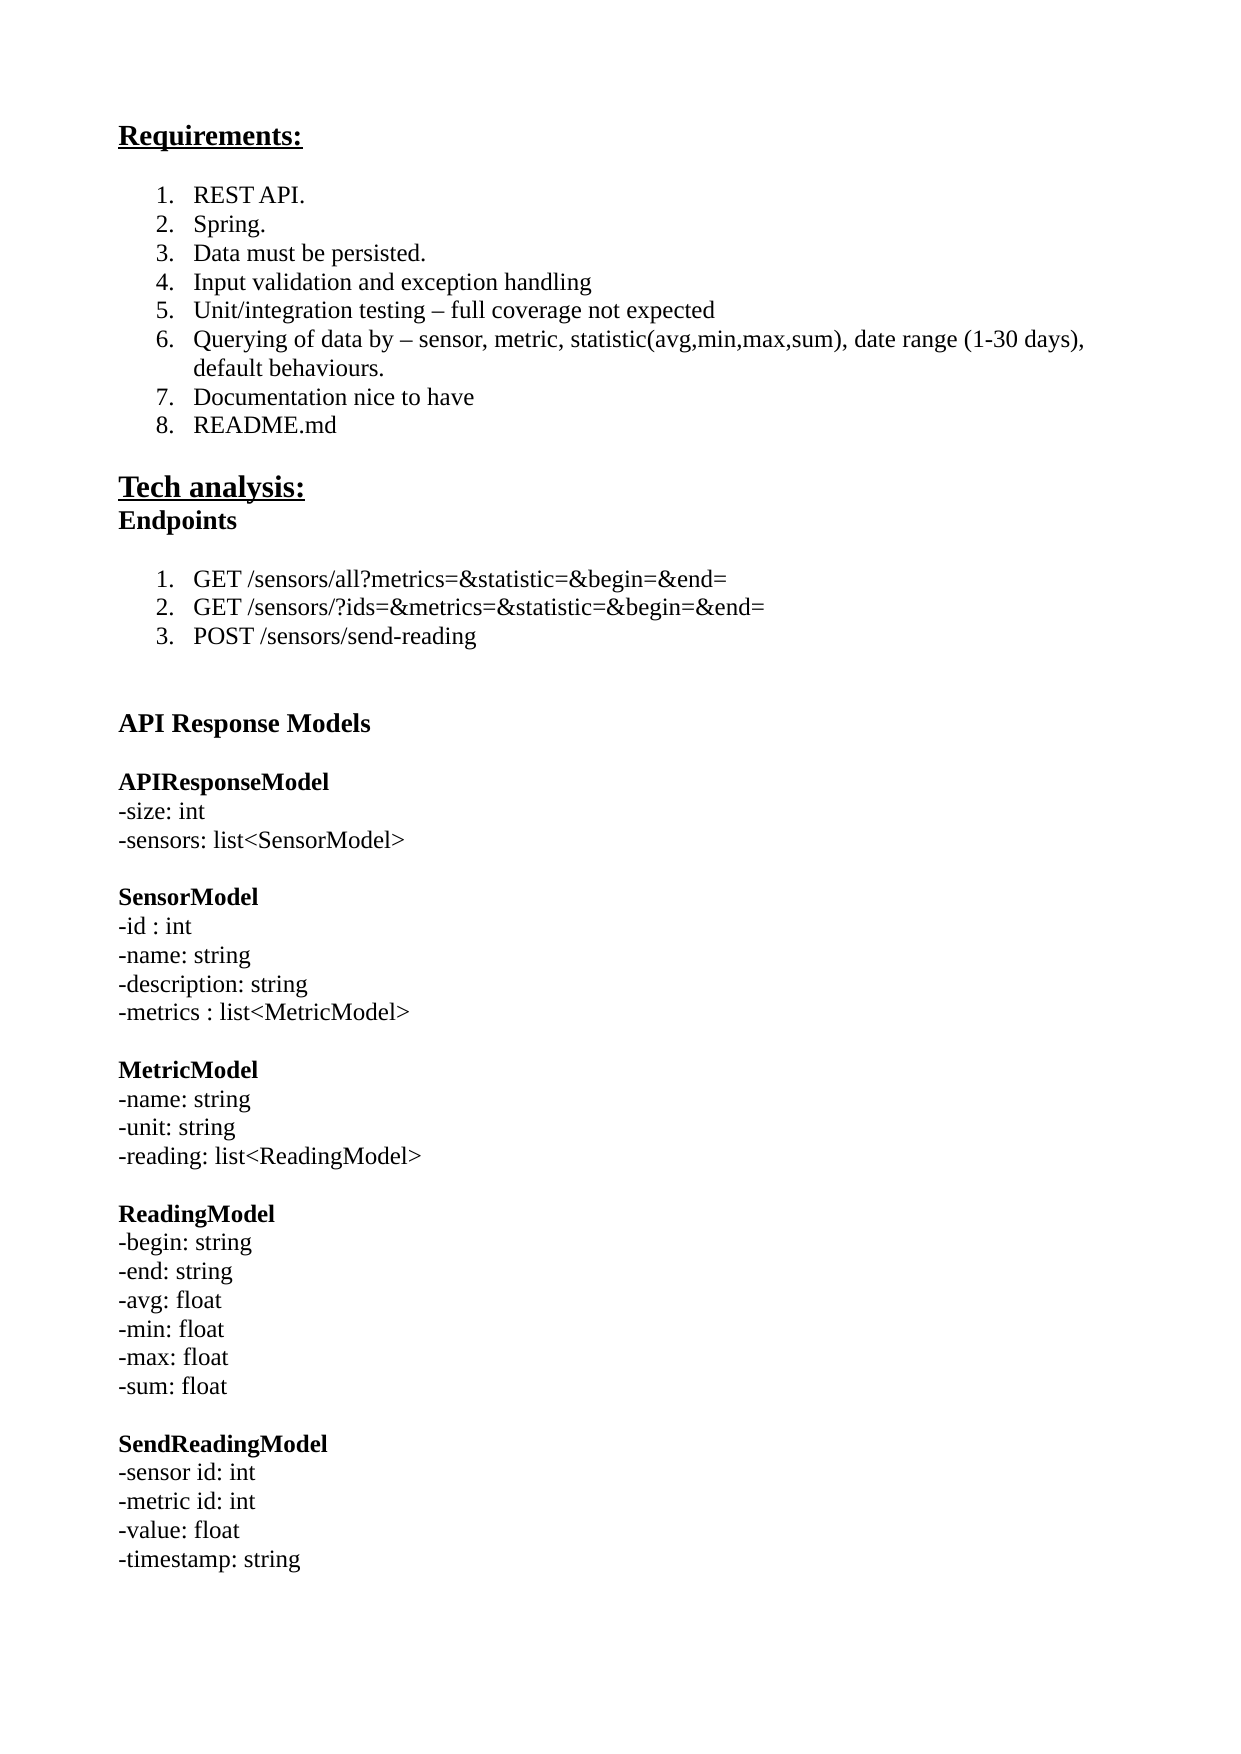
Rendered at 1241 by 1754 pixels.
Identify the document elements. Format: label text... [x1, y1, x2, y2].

list POST /sensors/send-reading [156, 621, 1122, 650]
text -sensor id: int [118, 1457, 1122, 1486]
text -sensors: list<SensorModel> [118, 825, 1122, 854]
text API Response Models [118, 707, 1122, 739]
list README.md [156, 410, 1122, 439]
text SensorModel [118, 882, 1122, 911]
text -max: float [118, 1342, 1122, 1371]
text -avg: float [118, 1285, 1122, 1314]
text -begin: string [118, 1227, 1122, 1256]
text -timestamp: string [118, 1544, 1122, 1572]
text Endpoints [118, 504, 1122, 535]
text -metrics : list<MetricModel> [118, 997, 1122, 1026]
text -size: int [118, 796, 1122, 825]
text -value: float [118, 1515, 1122, 1544]
list Documentation nice to have [156, 382, 1122, 410]
text -id : int [118, 911, 1122, 940]
list REST API. [156, 180, 1122, 209]
list GET /sensors/?ids=&metrics=&statistic=&begin=&end= [156, 592, 1122, 621]
text -name: string [118, 1084, 1122, 1112]
list Data must be persisted. [156, 238, 1122, 267]
list Unit/integration testing – full coverage not expected [156, 295, 1122, 324]
text -min: float [118, 1314, 1122, 1342]
text -description: string [118, 969, 1122, 997]
text Tech analysis: [118, 468, 1122, 504]
text -name: string [118, 940, 1122, 969]
text MetricModel [118, 1055, 1122, 1084]
text ReadingModel [118, 1199, 1122, 1227]
text -unit: string [118, 1112, 1122, 1141]
list GET /sensors/all?metrics=&statistic=&begin=&end= [156, 564, 1122, 592]
list Spring. [156, 209, 1122, 238]
text -metric id: int [118, 1486, 1122, 1515]
text Requirements: [118, 118, 1122, 152]
text APIResponseModel [118, 767, 1122, 796]
text -end: string [118, 1256, 1122, 1285]
list Input validation and exception handling [156, 267, 1122, 295]
list Querying of data by – sensor, metric, statistic(avg,min,max,sum), date range (1-30 days), default behaviours. [156, 324, 1122, 382]
text SendReadingModel [118, 1429, 1122, 1457]
text -reading: list<ReadingModel> [118, 1141, 1122, 1170]
text -sum: float [118, 1371, 1122, 1400]
